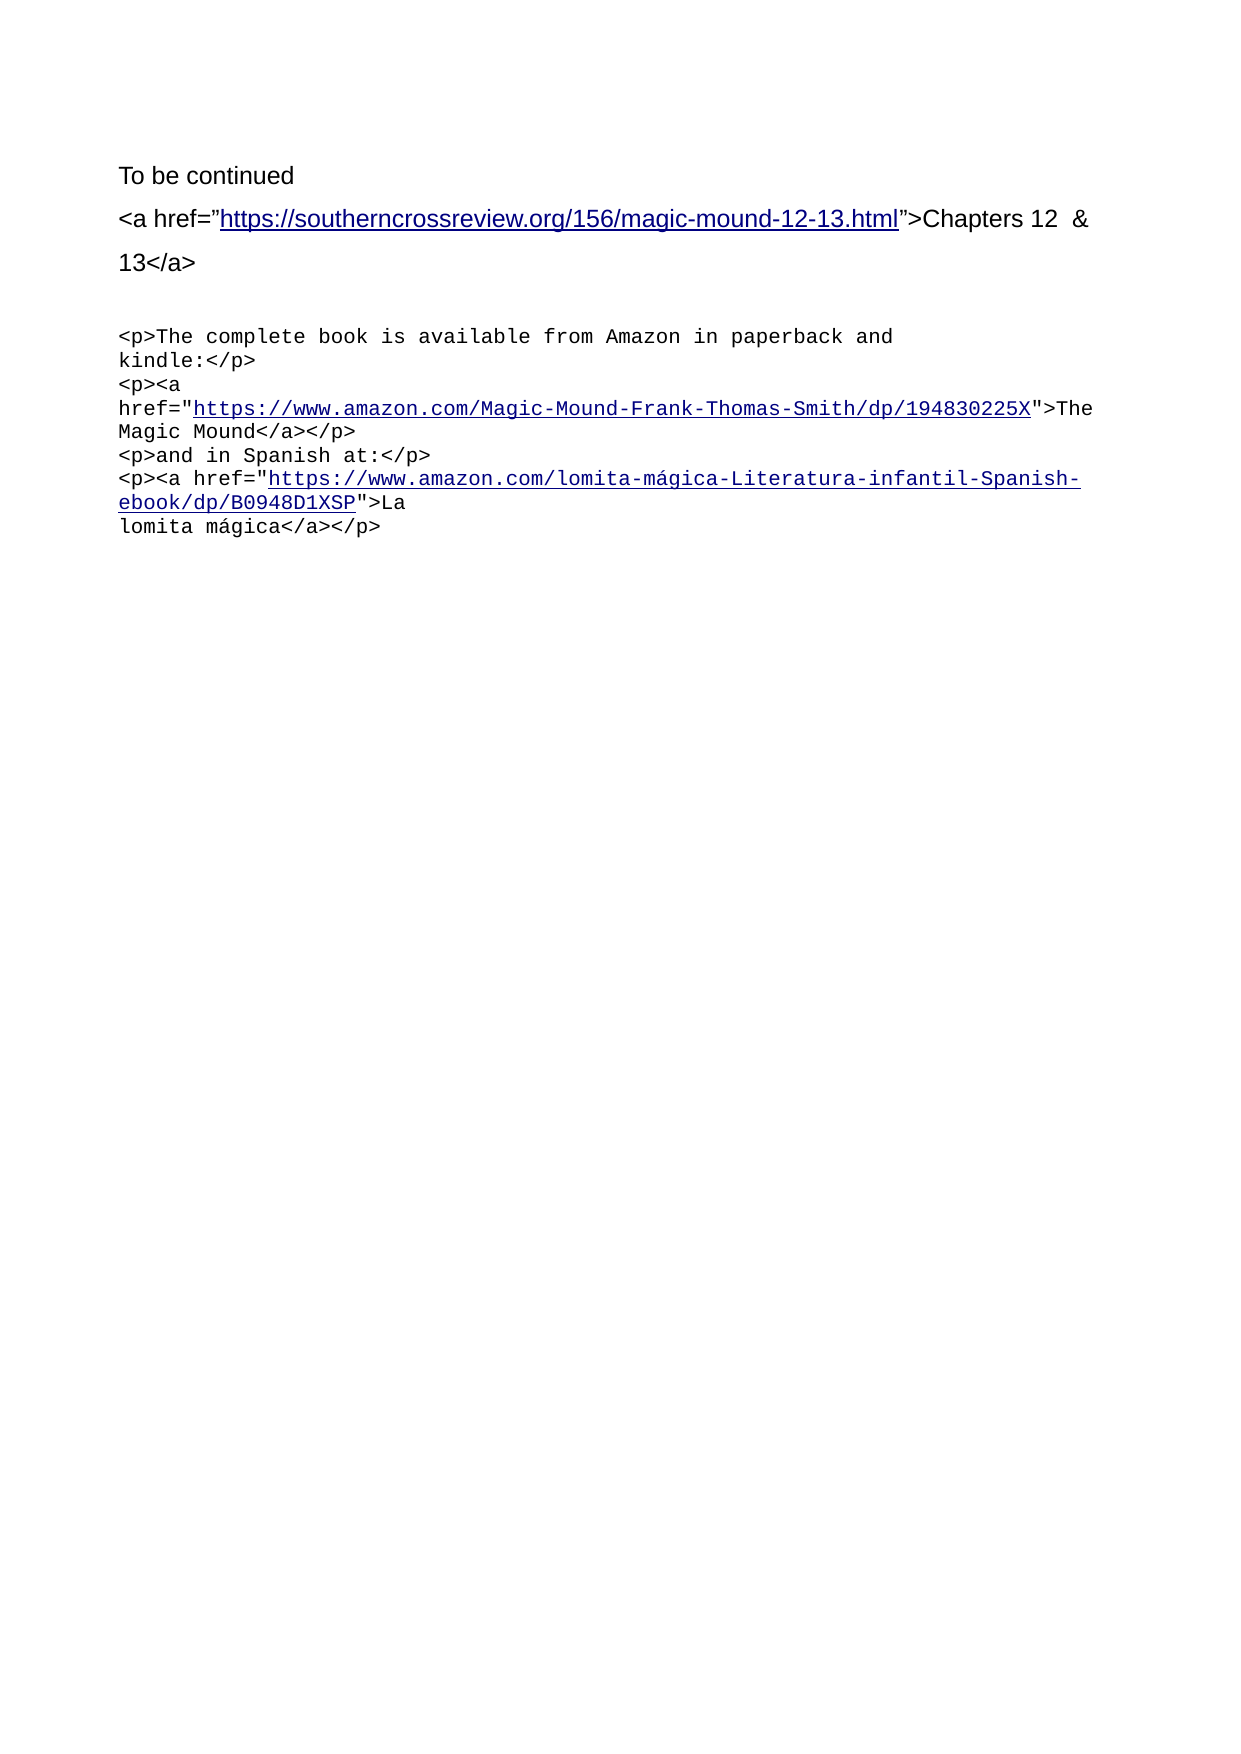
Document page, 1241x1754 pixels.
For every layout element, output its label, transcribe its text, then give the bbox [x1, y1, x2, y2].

text <a href=”https://southerncrossreview.org/156/magic-mound-12-13.html”>Chapters 12 & 13</a> [118, 204, 1122, 276]
text <p><a href="https://www.amazon.com/lomita-mágica-Literatura-infantil-Spanish-ebook/dp/B0948D1XSP">La [118, 468, 1122, 516]
text <p>The complete book is available from Amazon in paperback and [118, 327, 1122, 350]
text <p><a href="https://www.amazon.com/Magic-Mound-Frank-Thomas-Smith/dp/194830225X">The [118, 374, 1122, 421]
text kindle:</p> [118, 350, 1122, 374]
text lomita mágica</a></p> [118, 516, 1122, 539]
text <p>and in Spanish at:</p> [118, 445, 1122, 468]
text Magic Mound</a></p> [118, 421, 1122, 445]
text To be continued [118, 161, 1122, 190]
